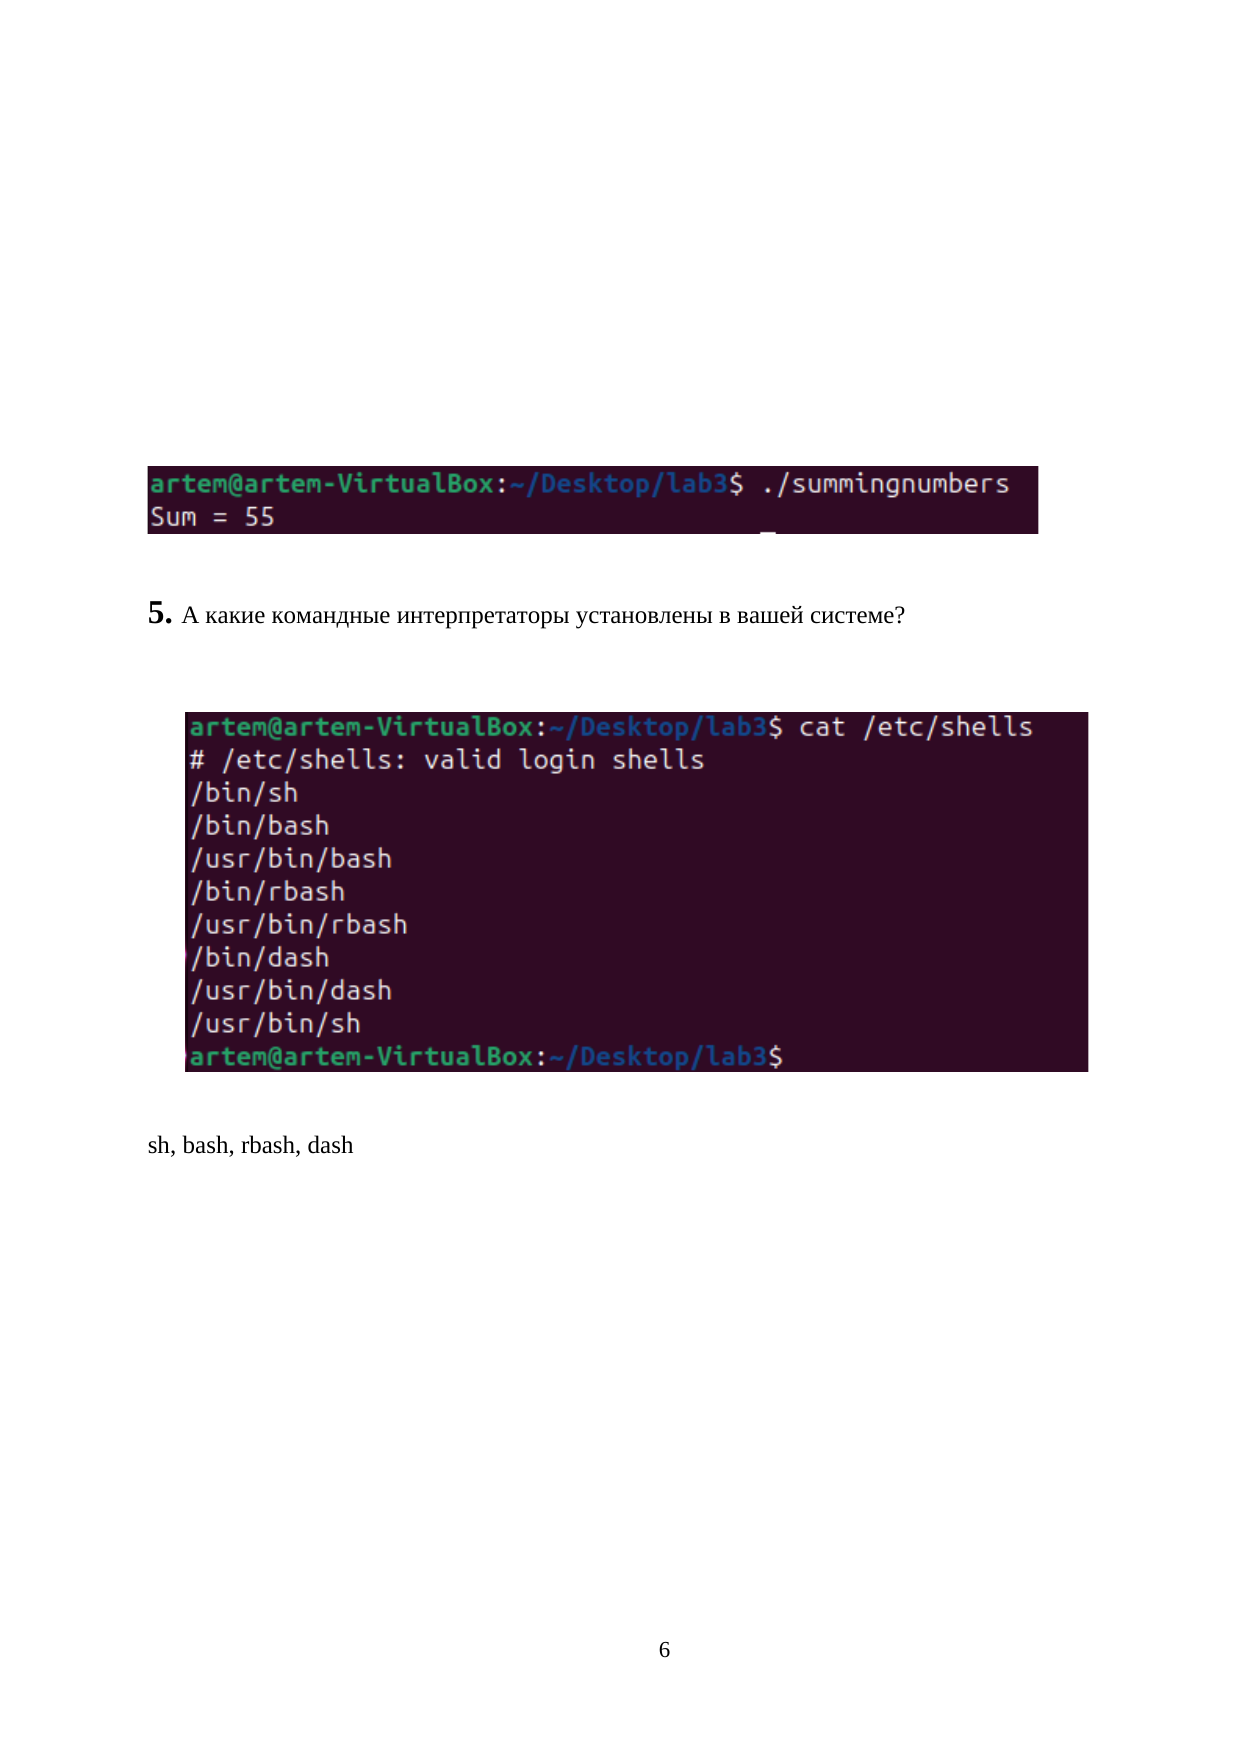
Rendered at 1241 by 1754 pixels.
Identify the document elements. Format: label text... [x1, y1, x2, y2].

text sh, bash, rbash, dash [148, 1130, 1181, 1158]
text 5. А какие командные интерпретаторы установлены в вашей системе? [148, 592, 1181, 630]
